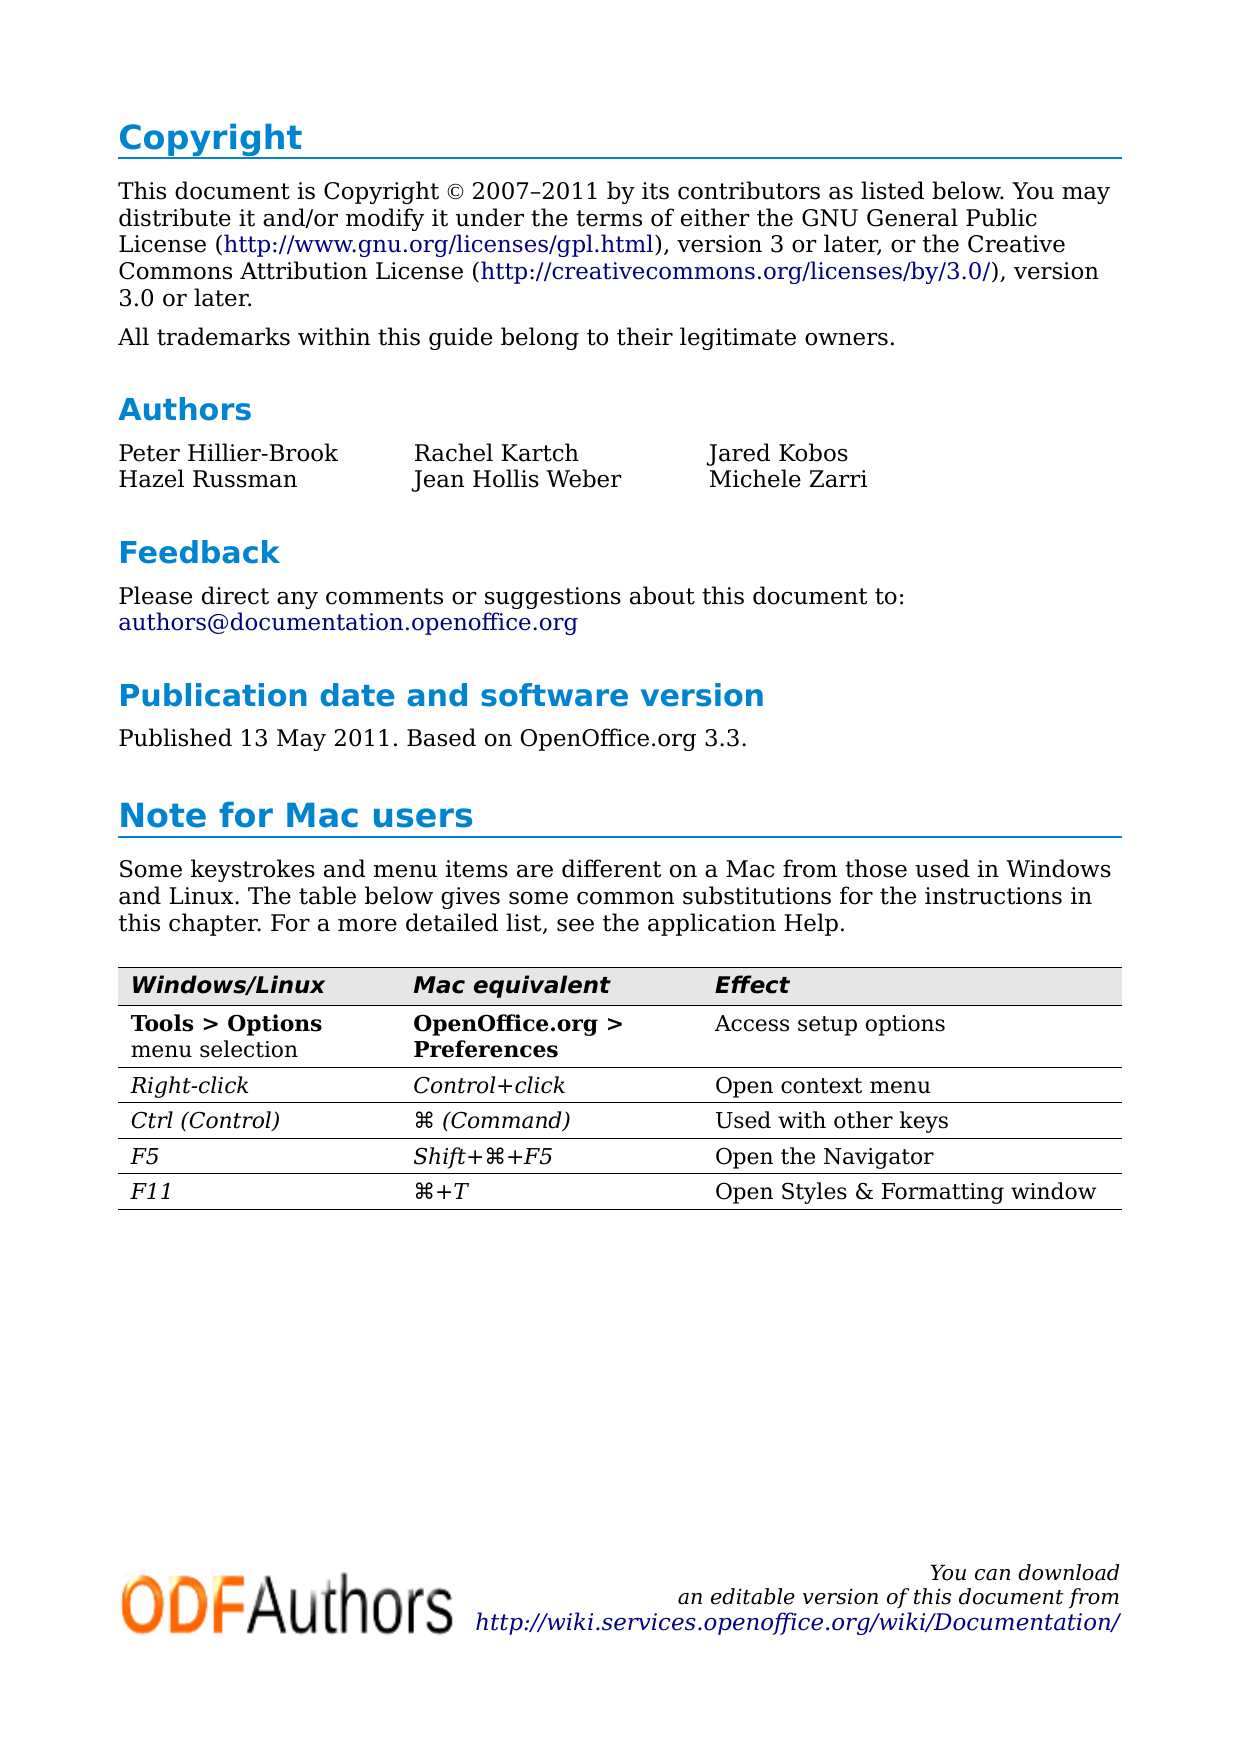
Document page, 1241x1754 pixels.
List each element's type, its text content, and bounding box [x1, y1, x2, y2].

table_cell Right-click [118, 1068, 401, 1102]
table_cell Open Styles & Formatting window [702, 1174, 1122, 1209]
table_cell OpenOffice.org > Preferences [401, 1006, 702, 1067]
text Feedback [118, 535, 1122, 570]
table_cell Used with other keys [702, 1103, 1122, 1138]
table_cell Access setup options [702, 1006, 1122, 1067]
table_header Effect [702, 968, 1122, 1005]
text Published 13 May 2011. Based on OpenOffice.org 3.3. [118, 726, 1122, 752]
text All trademarks within this guide belong to their legitimate owners. [118, 324, 1122, 351]
table_cell F11 [118, 1174, 401, 1209]
text Peter Hillier-Brook Rachel Kartch Jared Kobos Hazel Russman Jean Hollis Weber Michele Zarri [118, 440, 1122, 493]
table_header Windows/Linux [118, 968, 401, 1005]
subtitle Copyright [118, 118, 1122, 157]
table_cell Shift+z+F5 [401, 1139, 702, 1173]
subtitle Note for Mac users [118, 797, 1122, 836]
table_cell F5 [118, 1139, 401, 1173]
table_cell Control+click [401, 1068, 702, 1102]
table_cell z+T [401, 1174, 702, 1209]
table_cell z (Command) [401, 1103, 702, 1138]
text Some keystrokes and menu items are different on a Mac from those used in Windows and Linux. The table below gives some common substitutions for the instructions in this chapter. For a more detailed list, see the application Help. [118, 856, 1122, 936]
table_cell Open the Navigator [702, 1139, 1122, 1173]
text Please direct any comments or suggestions about this document to: authors@documentation.openoffice.org [118, 583, 1122, 636]
table_cell Ctrl (Control) [118, 1103, 401, 1138]
table_header Mac equivalent [401, 968, 702, 1005]
table_cell Open context menu [702, 1068, 1122, 1102]
text Authors [118, 392, 1122, 428]
text Publication date and software version [118, 678, 1122, 713]
picture [116, 1567, 459, 1642]
table_cell Tools > Options menu selection [118, 1006, 401, 1067]
text This document is Copyright © 2007–2011 by its contributors as listed below. You may distribute it and/or modify it under the terms of either the GNU General Public License (http://www.gnu.org/licenses/gpl.html), version 3 or later, or the Creative Commons Attribution License (http://creativecommons.org/licenses/by/3.0/), version 3.0 or later. [118, 178, 1122, 311]
